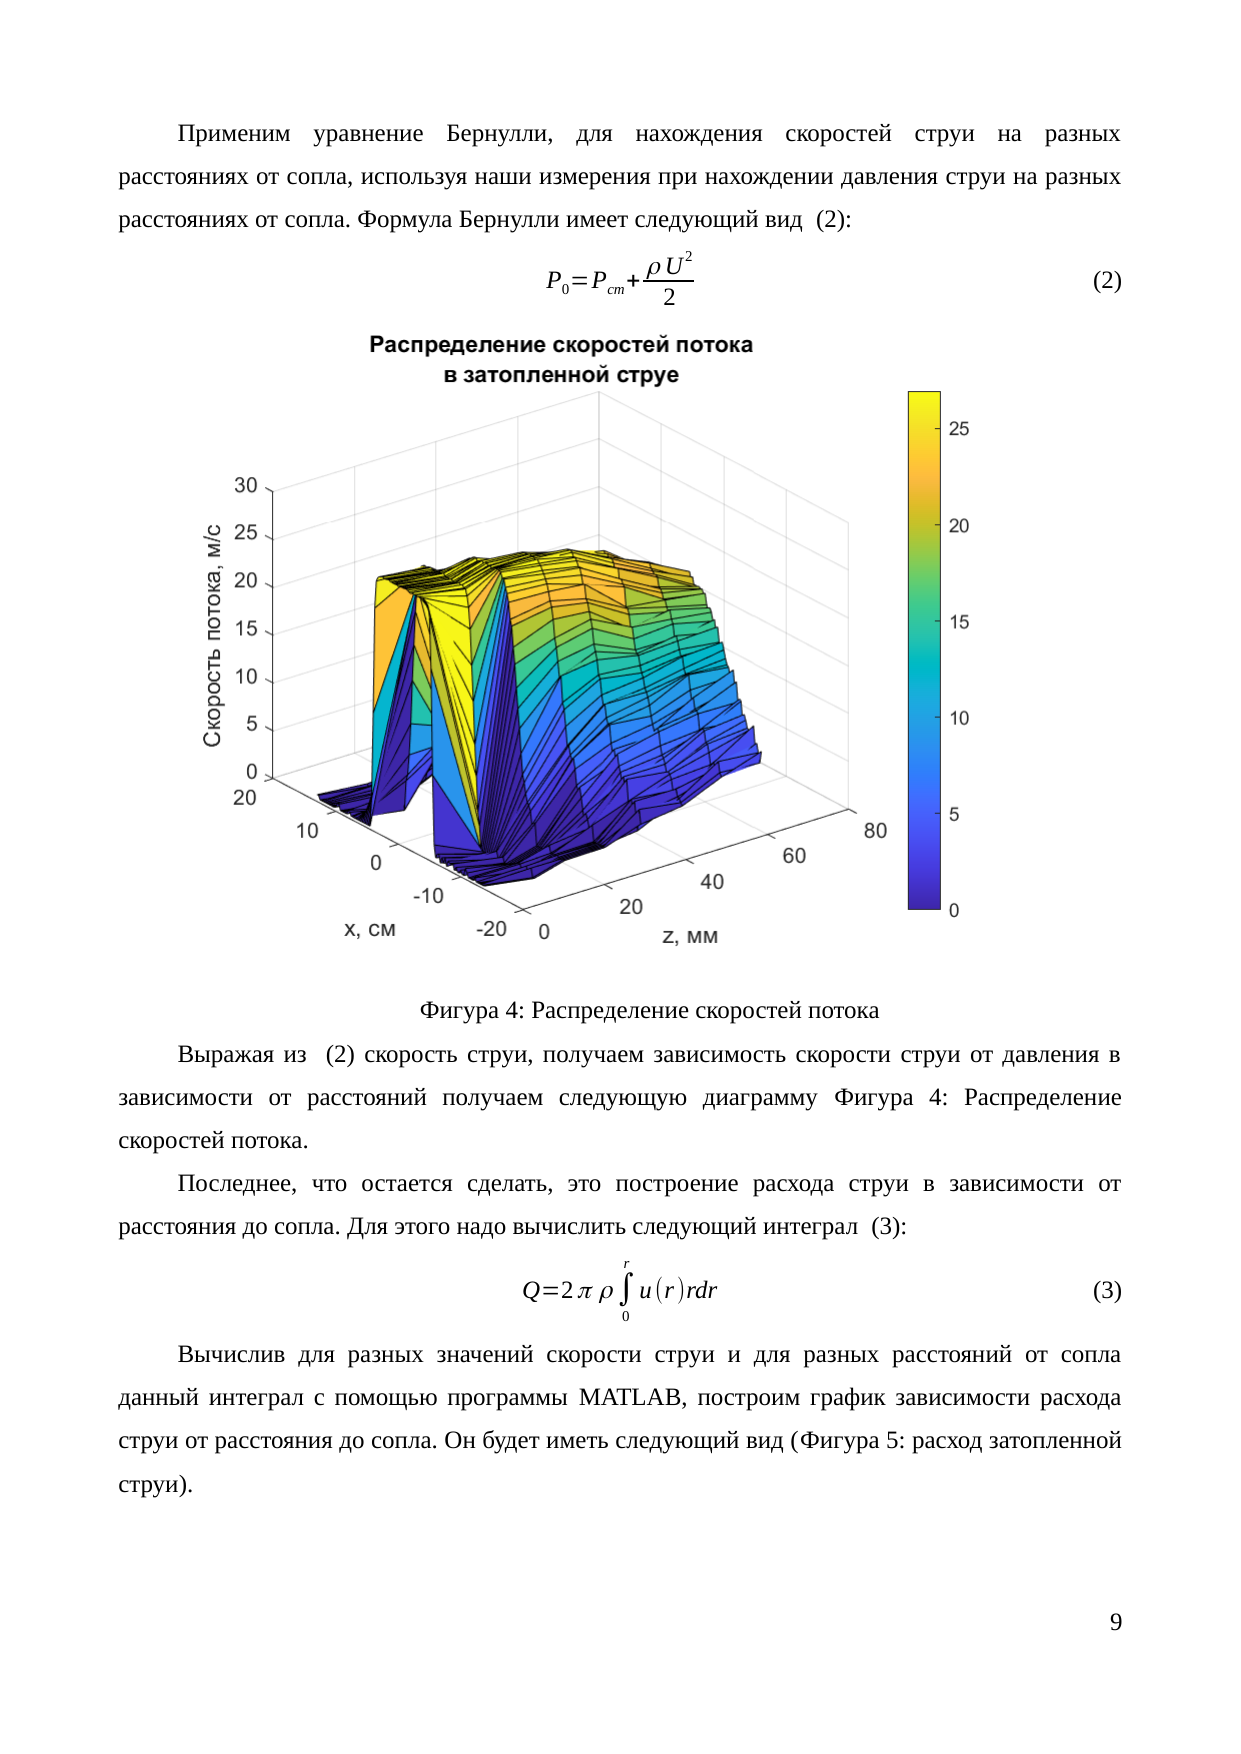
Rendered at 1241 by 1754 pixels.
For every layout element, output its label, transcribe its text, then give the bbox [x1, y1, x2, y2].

picture [177, 325, 1053, 982]
text (3) [118, 1254, 1122, 1325]
text Выражая из (2) скорость струи, получаем зависимость скорости струи от давления в зависимости от расстояний получаем следующую диаграмму Фигура 4: Распределение скоростей потока. [118, 1039, 1122, 1154]
text (2) [118, 247, 1122, 311]
text Последнее, что остается сделать, это построение расхода струи в зависимости от расстояния до сопла. Для этого надо вычислить следующий интеграл (3): [118, 1168, 1122, 1240]
text Фигура 4: Распределение скоростей потока [118, 996, 1122, 1024]
text Вычислив для разных значений скорости струи и для разных расстояний от сопла данный интеграл с помощью программы MATLAB, построим график зависимости расхода струи от расстояния до сопла. Он будет иметь следующий вид (Фигура 5: расход затопленной струи). [118, 1339, 1122, 1497]
text Применим уравнение Бернулли, для нахождения скоростей струи на разных расстояниях от сопла, используя наши измерения при нахождении давления струи на разных расстояниях от сопла. Формула Бернулли имеет следующий вид (2): [118, 118, 1122, 233]
